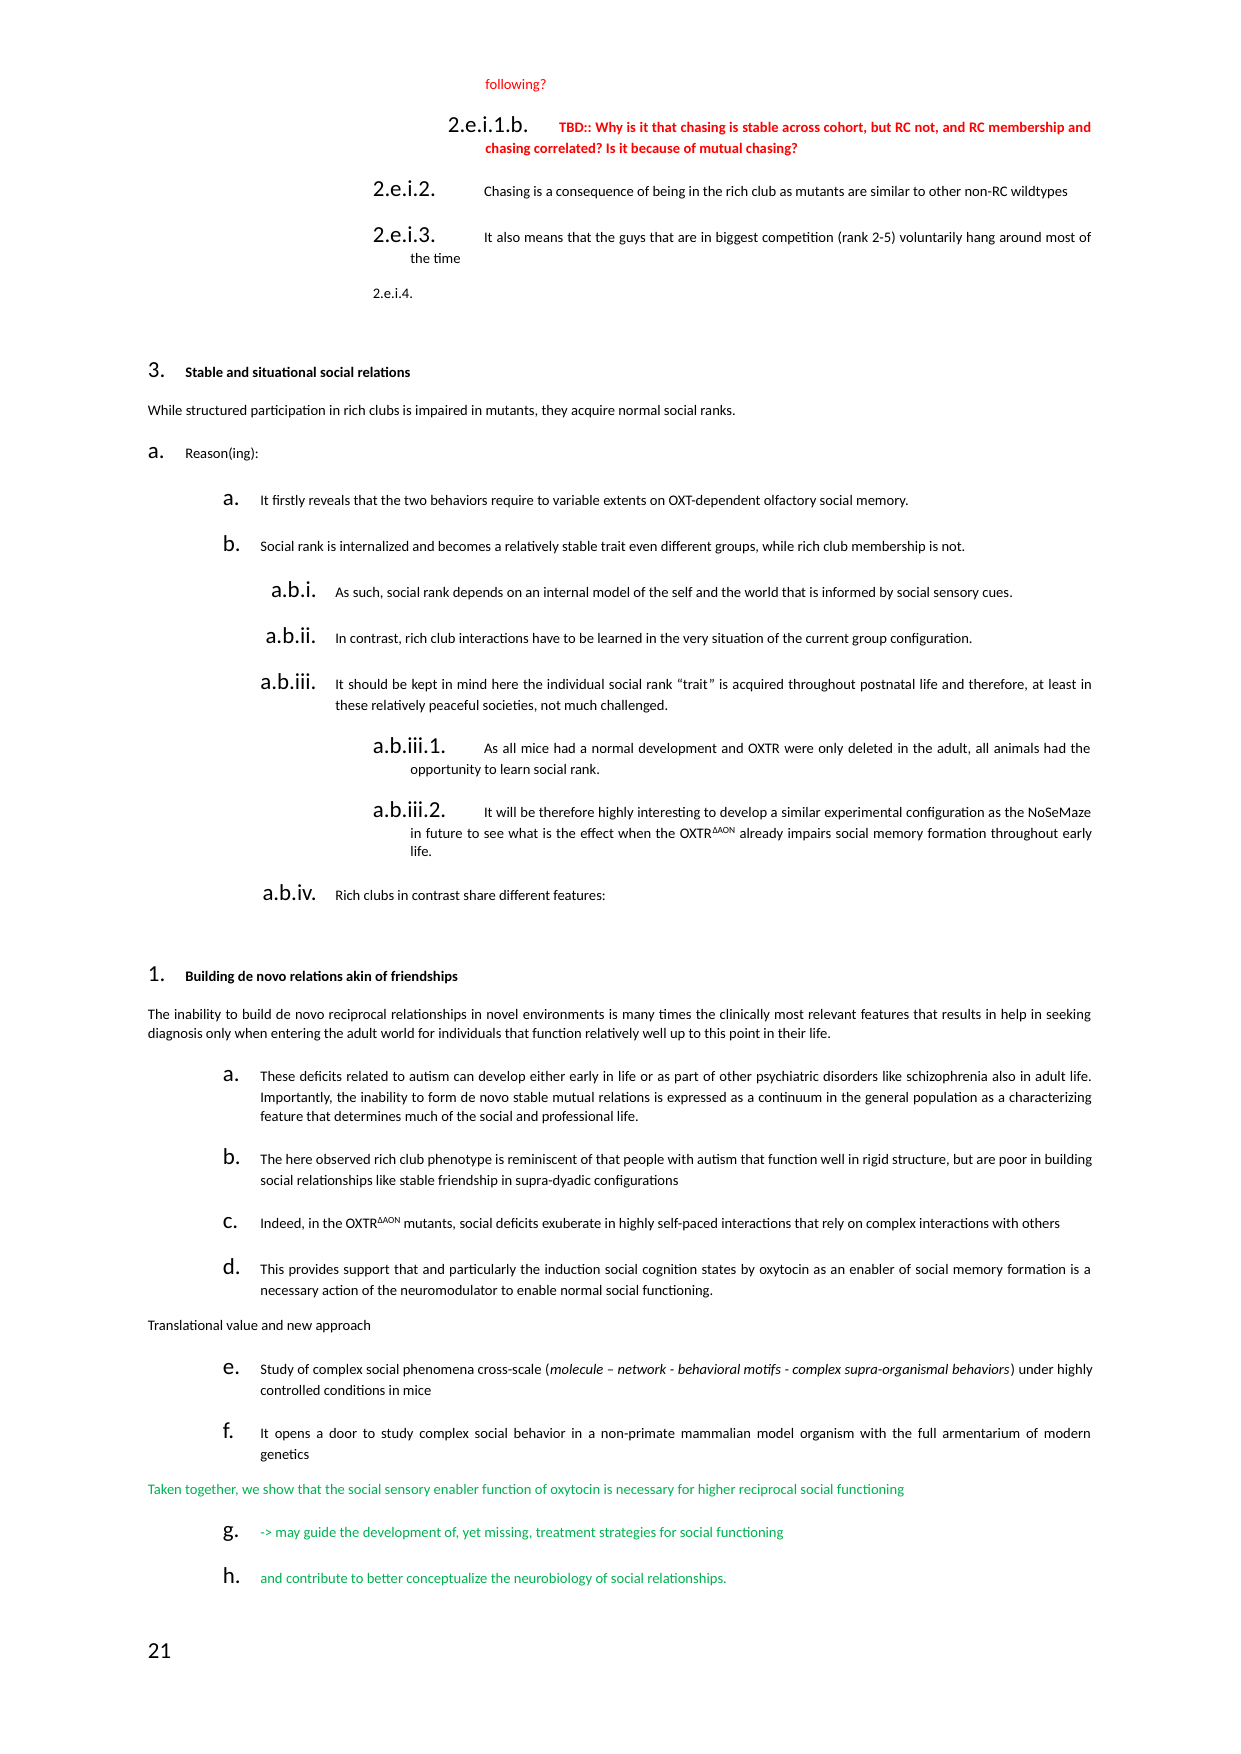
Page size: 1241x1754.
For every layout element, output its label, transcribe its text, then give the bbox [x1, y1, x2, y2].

text Translational value and new approach [148, 1317, 1093, 1334]
list -> may guide the development of, yet missing, treatment strategies for social functioning [223, 1516, 1093, 1543]
text While structured participation in rich clubs is impaired in mutants, they acquire normal social ranks. [148, 401, 1093, 419]
list Social rank is internalized and becomes a relatively stable trait even different groups, while rich club membership is not. [223, 529, 1093, 557]
list Reason(ing): [148, 437, 1093, 465]
list Building de novo relations akin of friendships [148, 959, 1093, 987]
list and contribute to better conceptualize the neurobiology of social relationships. [223, 1562, 1093, 1589]
list Study of complex social phenomena cross-scale (molecule – network - behavioral motifs - complex supra-organismal behaviors) under highly controlled conditions in mice [223, 1352, 1093, 1398]
list As such, social rank depends on an internal model of the self and the world that is informed by social sensory cues. [316, 575, 1093, 603]
list Stable and situational social relations [148, 355, 1093, 383]
list It will be therefore highly interesting to develop a similar experimental configuration as the NoSeMaze in future to see what is the effect when the OXTRΔAON already impairs social memory formation throughout early life. [373, 795, 1093, 861]
text Taken together, we show that the social sensory enabler function of oxytocin is necessary for higher reciprocal social functioning [148, 1480, 1093, 1498]
list It firstly reveals that the two behaviors require to variable extents on OXT-dependent olfactory social memory. [223, 483, 1093, 511]
list But is it really chasing or an extension of an interaction network, so better call it following? [448, 75, 1093, 93]
list In contrast, rich club interactions have to be learned in the very situation of the current group configuration. [316, 621, 1093, 649]
list TBD:: Why is it that chasing is stable across cohort, but RC not, and RC membership and chasing correlated? Is it because of mutual chasing? [448, 110, 1093, 157]
list These deficits related to autism can develop either early in life or as part of other psychiatric disorders like schizophrenia also in adult life. Importantly, the inability to form de novo stable mutual relations is expressed as a continuum in the general population as a characterizing feature that determines much of the social and professional life. [223, 1059, 1093, 1125]
text The inability to build de novo reciprocal relationships in novel environments is many times the clinically most relevant features that results in help in seeking diagnosis only when entering the adult world for individuals that function relatively well up to this point in their life. [148, 1005, 1093, 1042]
list This provides support that and particularly the induction social cognition states by oxytocin as an enabler of social memory formation is a necessary action of the neuromodulator to enable normal social functioning. [223, 1252, 1093, 1299]
list It should be kept in mind here the individual social rank “trait” is acquired throughout postnatal life and therefore, at least in these relatively peaceful societies, not much challenged. [316, 667, 1093, 713]
list Chasing is a consequence of being in the rich club as mutants are similar to other non-RC wildtypes [373, 174, 1093, 202]
list It opens a door to study complex social behavior in a non-primate mammalian model organism with the full armentarium of modern genetics [223, 1416, 1093, 1463]
list As all mice had a normal development and OXTR were only deleted in the adult, all animals had the opportunity to learn social rank. [373, 731, 1093, 778]
list The here observed rich club phenotype is reminiscent of that people with autism that function well in rigid structure, but are poor in building social relationships like stable friendship in supra-dyadic configurations [223, 1142, 1093, 1189]
list Rich clubs in contrast share different features: [316, 878, 1093, 906]
list Indeed, in the OXTRΔAON mutants, social deficits exuberate in highly self-paced interactions that rely on complex interactions with others [223, 1206, 1093, 1234]
list It also means that the guys that are in biggest competition (rank 2-5) voluntarily hang around most of the time [373, 221, 1093, 267]
